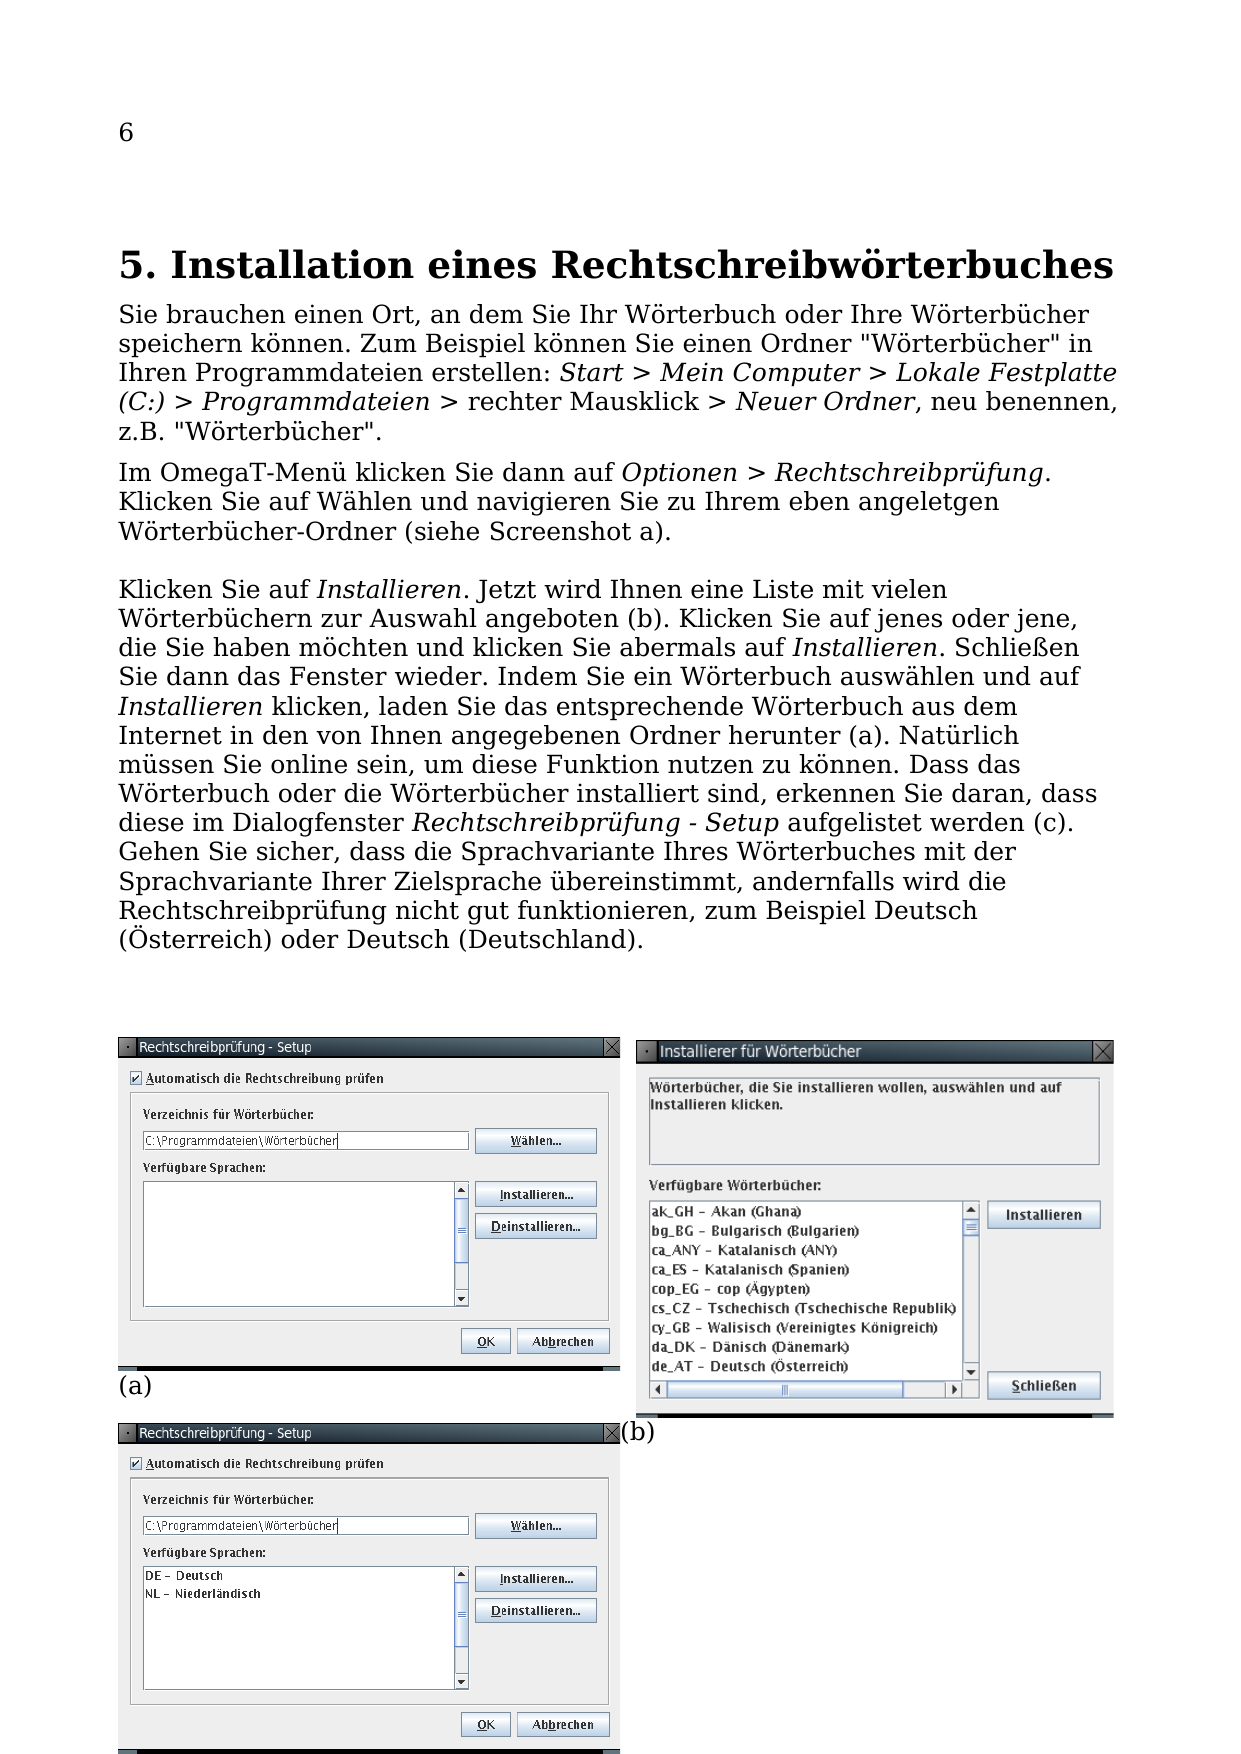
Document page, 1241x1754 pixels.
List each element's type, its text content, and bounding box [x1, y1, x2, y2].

picture [118, 1423, 621, 1754]
subtitle 5. Installation eines Rechtschreibwörterbuches [118, 243, 1122, 287]
table_header (a) [118, 1371, 620, 1423]
picture [118, 1037, 621, 1371]
text Im OmegaT-Menü klicken Sie dann auf Optionen > Rechtschreibprüfung. Klicken Sie auf Wählen und navigieren Sie zu Ihrem eben angeletgen Wörterbücher-Ordner (siehe Screenshot a). Klicken Sie auf Installieren. Jetzt wird Ihnen eine Liste mit vielen Wörterbüchern zur Auswahl angeboten (b). Klicken Sie auf jenes oder jene, die Sie haben möchten und klicken Sie abermals auf Installieren. Schließen Sie dann das Fenster wieder. Indem Sie ein Wörterbuch auswählen und auf Installieren klicken, laden Sie das entsprechende Wörterbuch aus dem Internet in den von Ihnen angegebenen Ordner herunter (a). Natürlich müssen Sie online sein, um diese Funktion nutzen zu können. Dass das Wörterbuch oder die Wörterbücher installiert sind, erkennen Sie daran, dass diese im Dialogfenster Rechtschreibprüfung - Setup aufgelistet werden (c). Gehen Sie sicher, dass die Sprachvariante Ihres Wörterbuches mit der Sprachvariante Ihrer Zielsprache übereinstimmt, andernfalls wird die Rechtschreibprüfung nicht gut funktionieren, zum Beispiel Deutsch (Österreich) oder Deutsch (Deutschland). [118, 458, 1122, 983]
picture [636, 1040, 1114, 1418]
table_header [620, 1038, 1122, 1417]
table_cell [621, 1447, 1122, 1636]
text Sie brauchen einen Ort, an dem Sie Ihr Wörterbuch oder Ihre Wörterbücher speichern können. Zum Beispiel können Sie einen Ordner "Wörterbücher" in Ihren Programmdateien erstellen: Start > Mein Computer > Lokale Festplatte (C:) > Programmdateien > rechter Mausklick > Neuer Ordner, neu benennen, z.B. "Wörterbücher". [118, 300, 1122, 446]
table_header (b) [620, 1418, 1122, 1447]
